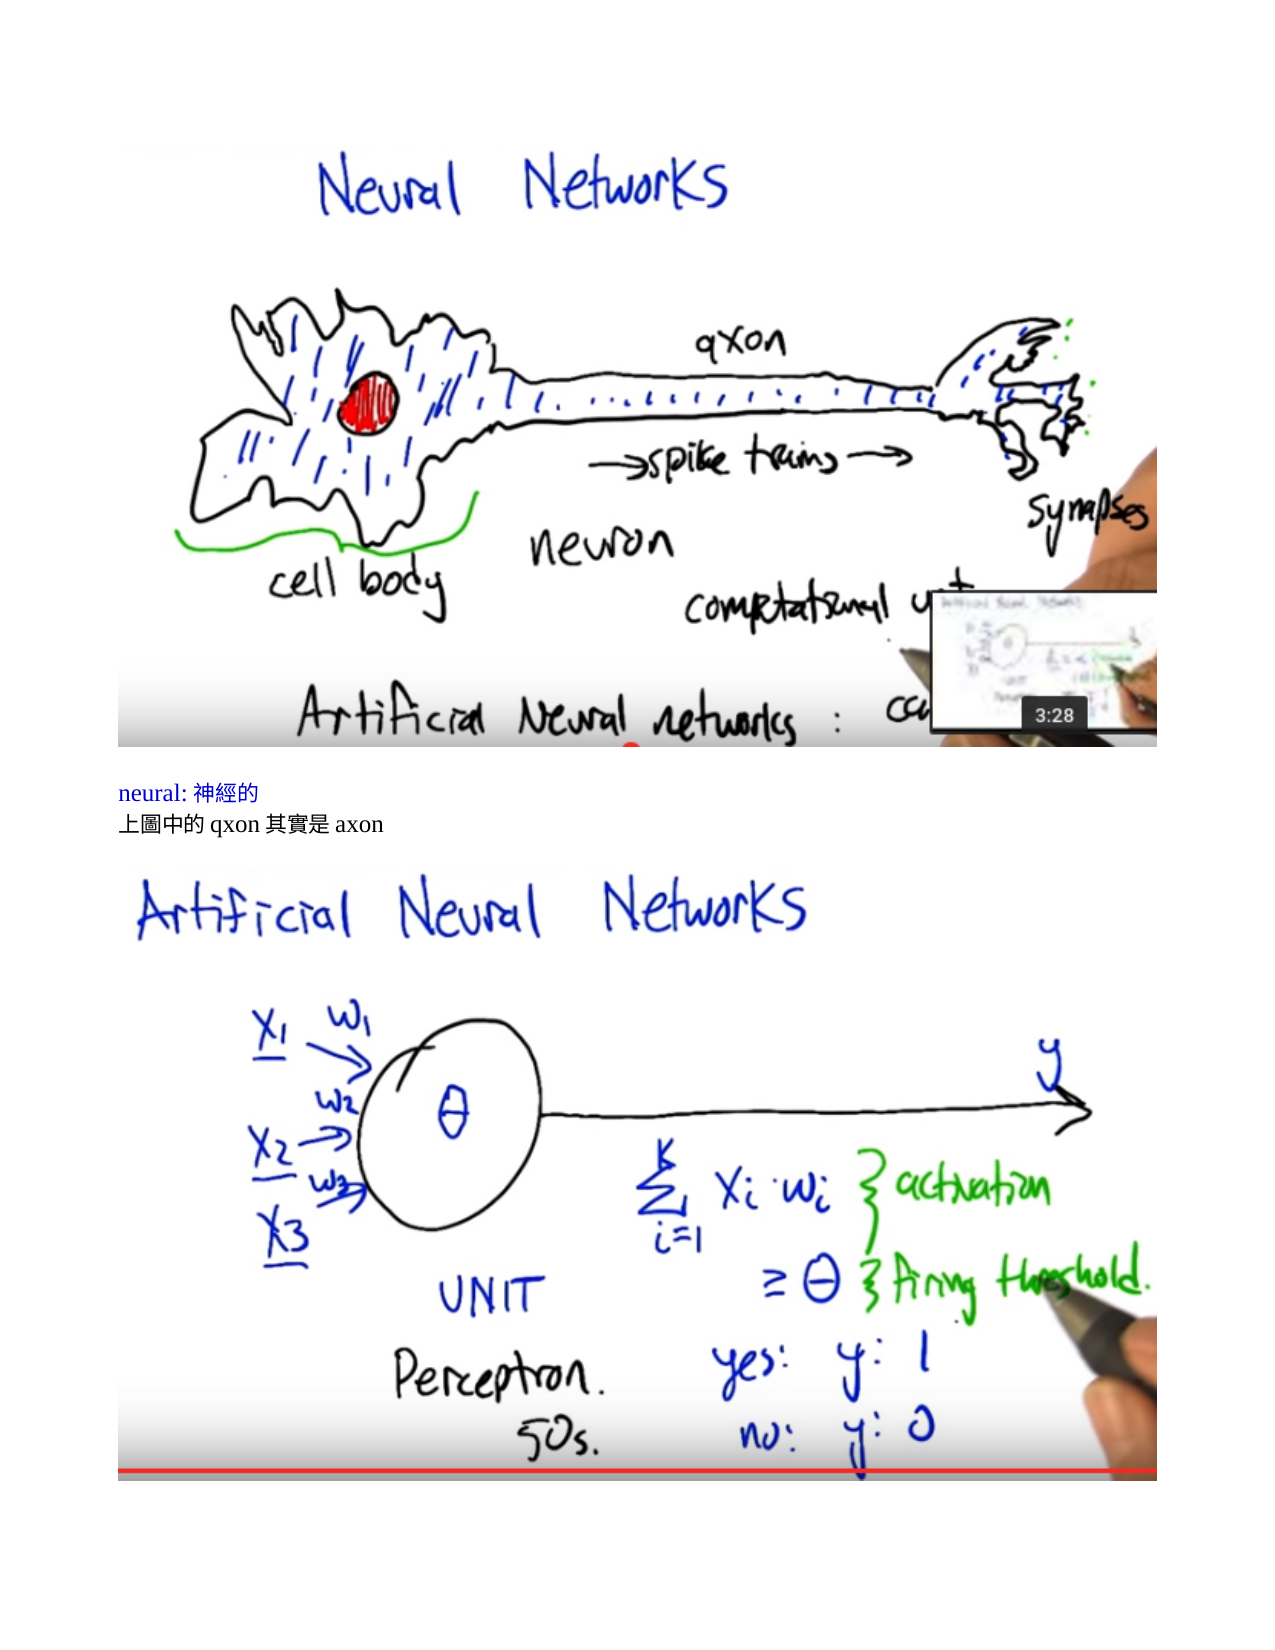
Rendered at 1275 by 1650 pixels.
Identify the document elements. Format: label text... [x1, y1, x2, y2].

picture [118, 867, 1157, 1481]
picture [118, 146, 1157, 747]
text neural: 神經的 [118, 776, 1157, 807]
text 上圖中的qxon其實是axon [118, 807, 1157, 839]
